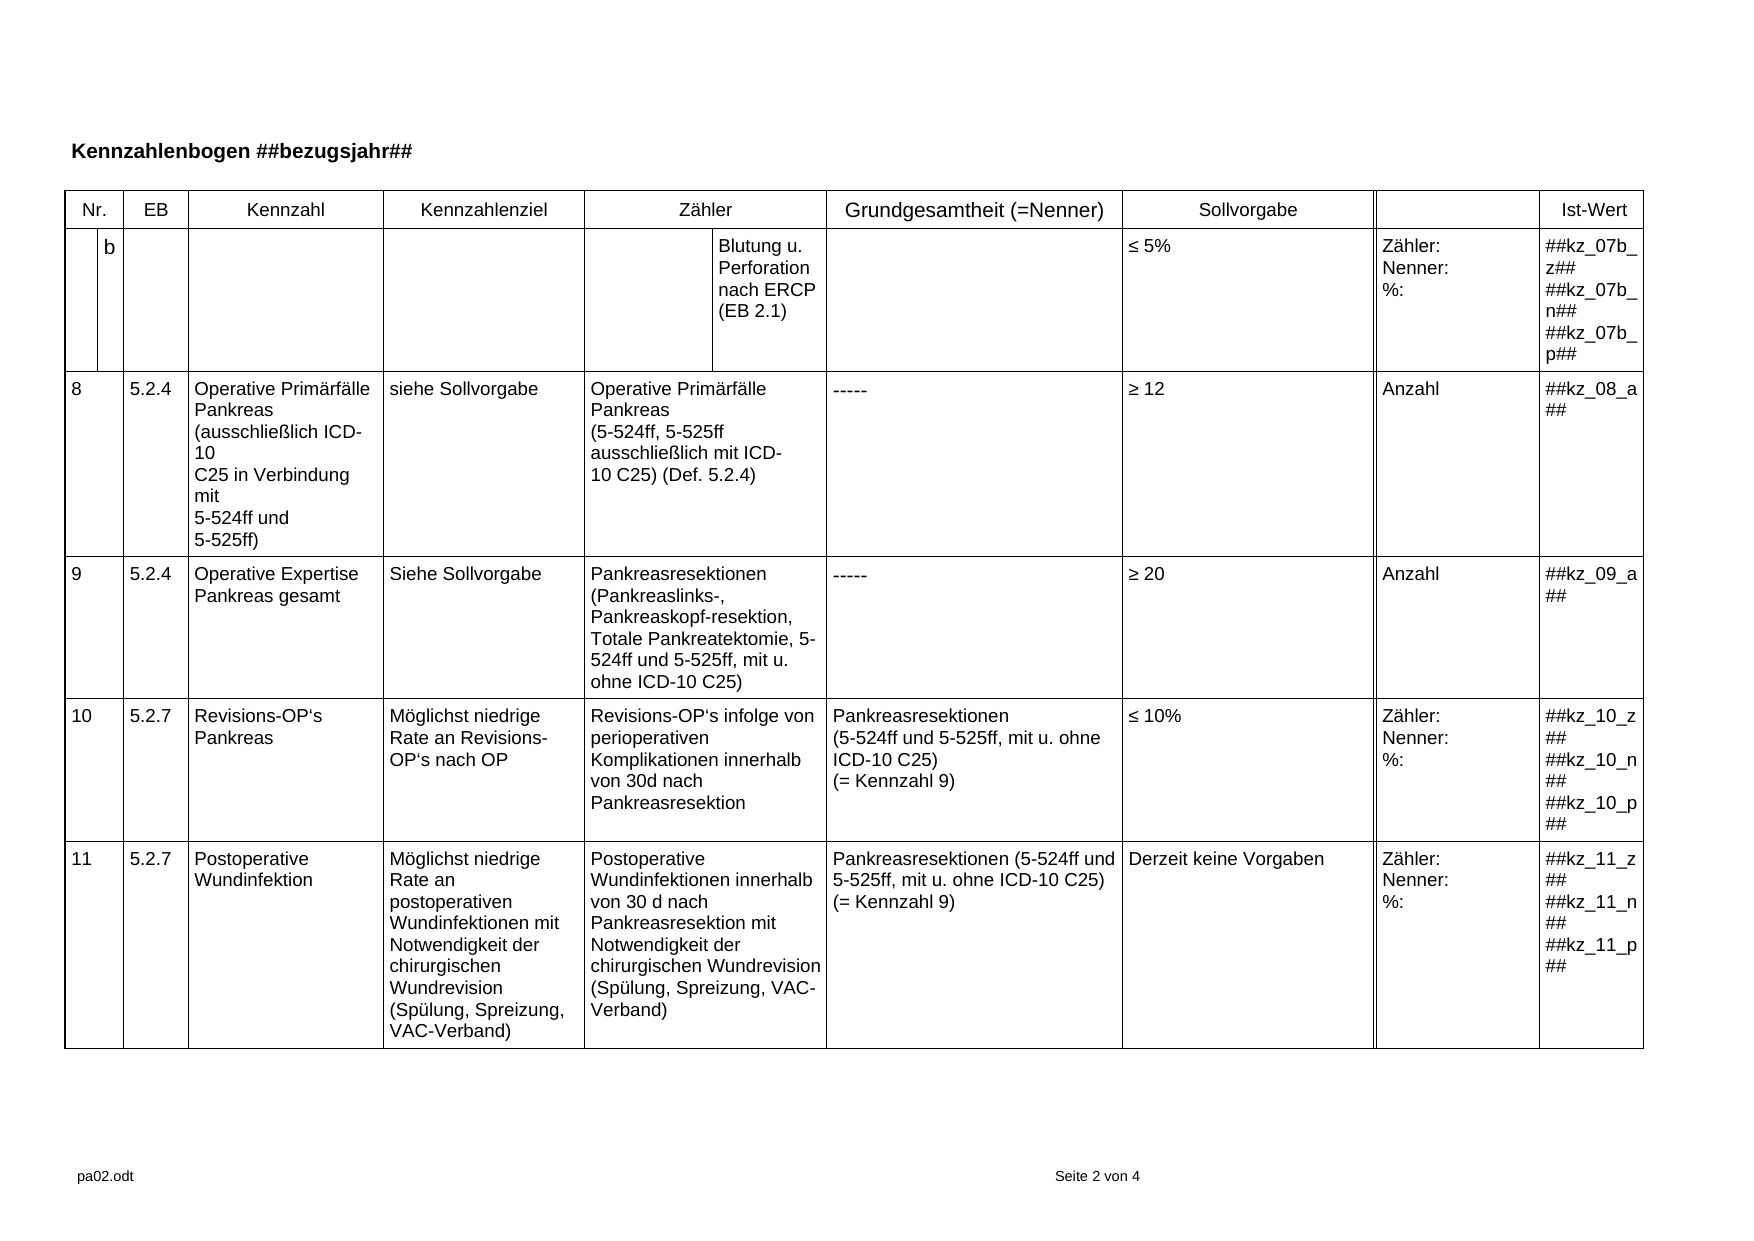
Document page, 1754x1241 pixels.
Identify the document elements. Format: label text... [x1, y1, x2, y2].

table_cell Operative Primärfälle Pankreas (5-524ff, 5-525ff ausschließlich mit ICD- 10 C25) (Def. 5.2.4) [585, 372, 826, 556]
table_header Kennzahlenbogen ##bezugsjahr## [65, 133, 1643, 190]
table_cell Zähler: Nenner: %: [1377, 842, 1539, 1047]
table_cell [189, 229, 383, 371]
table_cell [384, 229, 584, 371]
table_cell ----- [827, 372, 1122, 556]
table_cell [1377, 191, 1539, 228]
table_cell siehe Sollvorgabe [384, 372, 584, 556]
table_cell ##kz_08_a## [1540, 372, 1643, 556]
table_cell 10 [66, 699, 123, 841]
table_cell ##kz_11_z## ##kz_11_n## ##kz_11_p## [1540, 842, 1643, 1047]
table_cell ≤ 10% [1123, 699, 1373, 841]
table_cell b [98, 229, 123, 371]
table_cell Nr. [66, 191, 123, 228]
table_cell ##kz_09_a## [1540, 557, 1643, 698]
table_cell 5.2.4 [124, 372, 188, 556]
table_cell 9 [66, 557, 123, 698]
table_cell [827, 229, 1122, 371]
table_cell Postoperative Wundinfektion [189, 842, 383, 1047]
table_cell Operative Primärfälle Pankreas (ausschließlich ICD-10 C25 in Verbindung mit 5-524ff und 5-525ff) [189, 372, 383, 556]
table_cell ≥ 20 [1123, 557, 1373, 698]
table_cell ≤ 5% [1123, 229, 1373, 371]
table_cell [124, 229, 188, 371]
table_cell Sollvorgabe [1123, 191, 1373, 228]
table_cell 11 [66, 842, 123, 1047]
table_cell ≥ 12 [1123, 372, 1373, 556]
table_cell 5.2.4 [124, 557, 188, 698]
table_cell Anzahl [1377, 372, 1539, 556]
table_cell Kennzahl [189, 191, 383, 228]
table_cell [585, 229, 712, 371]
table_cell Anzahl [1377, 557, 1539, 698]
table_cell Postoperative Wundinfektionen innerhalb von 30 d nach Pankreasresektion mit Notwendigkeit der chirurgischen Wundrevision (Spülung, Spreizung, VAC-Verband) [585, 842, 826, 1047]
table_cell Kennzahlenziel [384, 191, 584, 228]
table_cell Revisions-OP‘s Pankreas [189, 699, 383, 841]
table_cell ##kz_10_z## ##kz_10_n## ##kz_10_p## [1540, 699, 1643, 841]
table_cell 5.2.7 [124, 699, 188, 841]
table_cell ##kz_07b_z## ##kz_07b_n## ##kz_07b_p## [1540, 229, 1643, 371]
table_cell Operative Expertise Pankreas gesamt [189, 557, 383, 698]
table_cell 8 [66, 372, 123, 556]
table_cell Siehe Sollvorgabe [384, 557, 584, 698]
table_cell [66, 229, 97, 371]
table_cell Zähler [585, 191, 826, 228]
table_cell Revisions-OP‘s infolge von perioperativen Komplikationen innerhalb von 30d nach Pankreasresektion [585, 699, 826, 841]
table_cell Zähler: Nenner: %: [1377, 229, 1539, 371]
table_cell Pankreasresektionen (Pankreaslinks-, Pankreaskopf-resektion, Totale Pankreatektomie, 5-524ff und 5-525ff, mit u. ohne ICD-10 C25) [585, 557, 826, 698]
table_cell Möglichst niedrige Rate an Revisions- OP‘s nach OP [384, 699, 584, 841]
table_cell Möglichst niedrige Rate an postoperativen Wundinfektionen mit Notwendigkeit der chirurgischen Wundrevision (Spülung, Spreizung, VAC-Verband) [384, 842, 584, 1047]
table_cell 5.2.7 [124, 842, 188, 1047]
table_cell Pankreasresektionen (5-524ff und 5-525ff, mit u. ohne ICD-10 C25) (= Kennzahl 9) [827, 842, 1122, 1047]
table_cell ----- [827, 557, 1122, 698]
table_cell Zähler: Nenner: %: [1377, 699, 1539, 841]
table_cell Ist-Wert [1540, 191, 1643, 228]
table_cell Pankreasresektionen (5-524ff und 5-525ff, mit u. ohne ICD-10 C25) (= Kennzahl 9) [827, 699, 1122, 841]
table_cell Grundgesamtheit (=Nenner) [827, 191, 1122, 228]
table_cell EB [124, 191, 188, 228]
table_cell Derzeit keine Vorgaben [1123, 842, 1373, 1047]
table_cell Blutung u. Perforation nach ERCP (EB 2.1) [713, 229, 826, 371]
